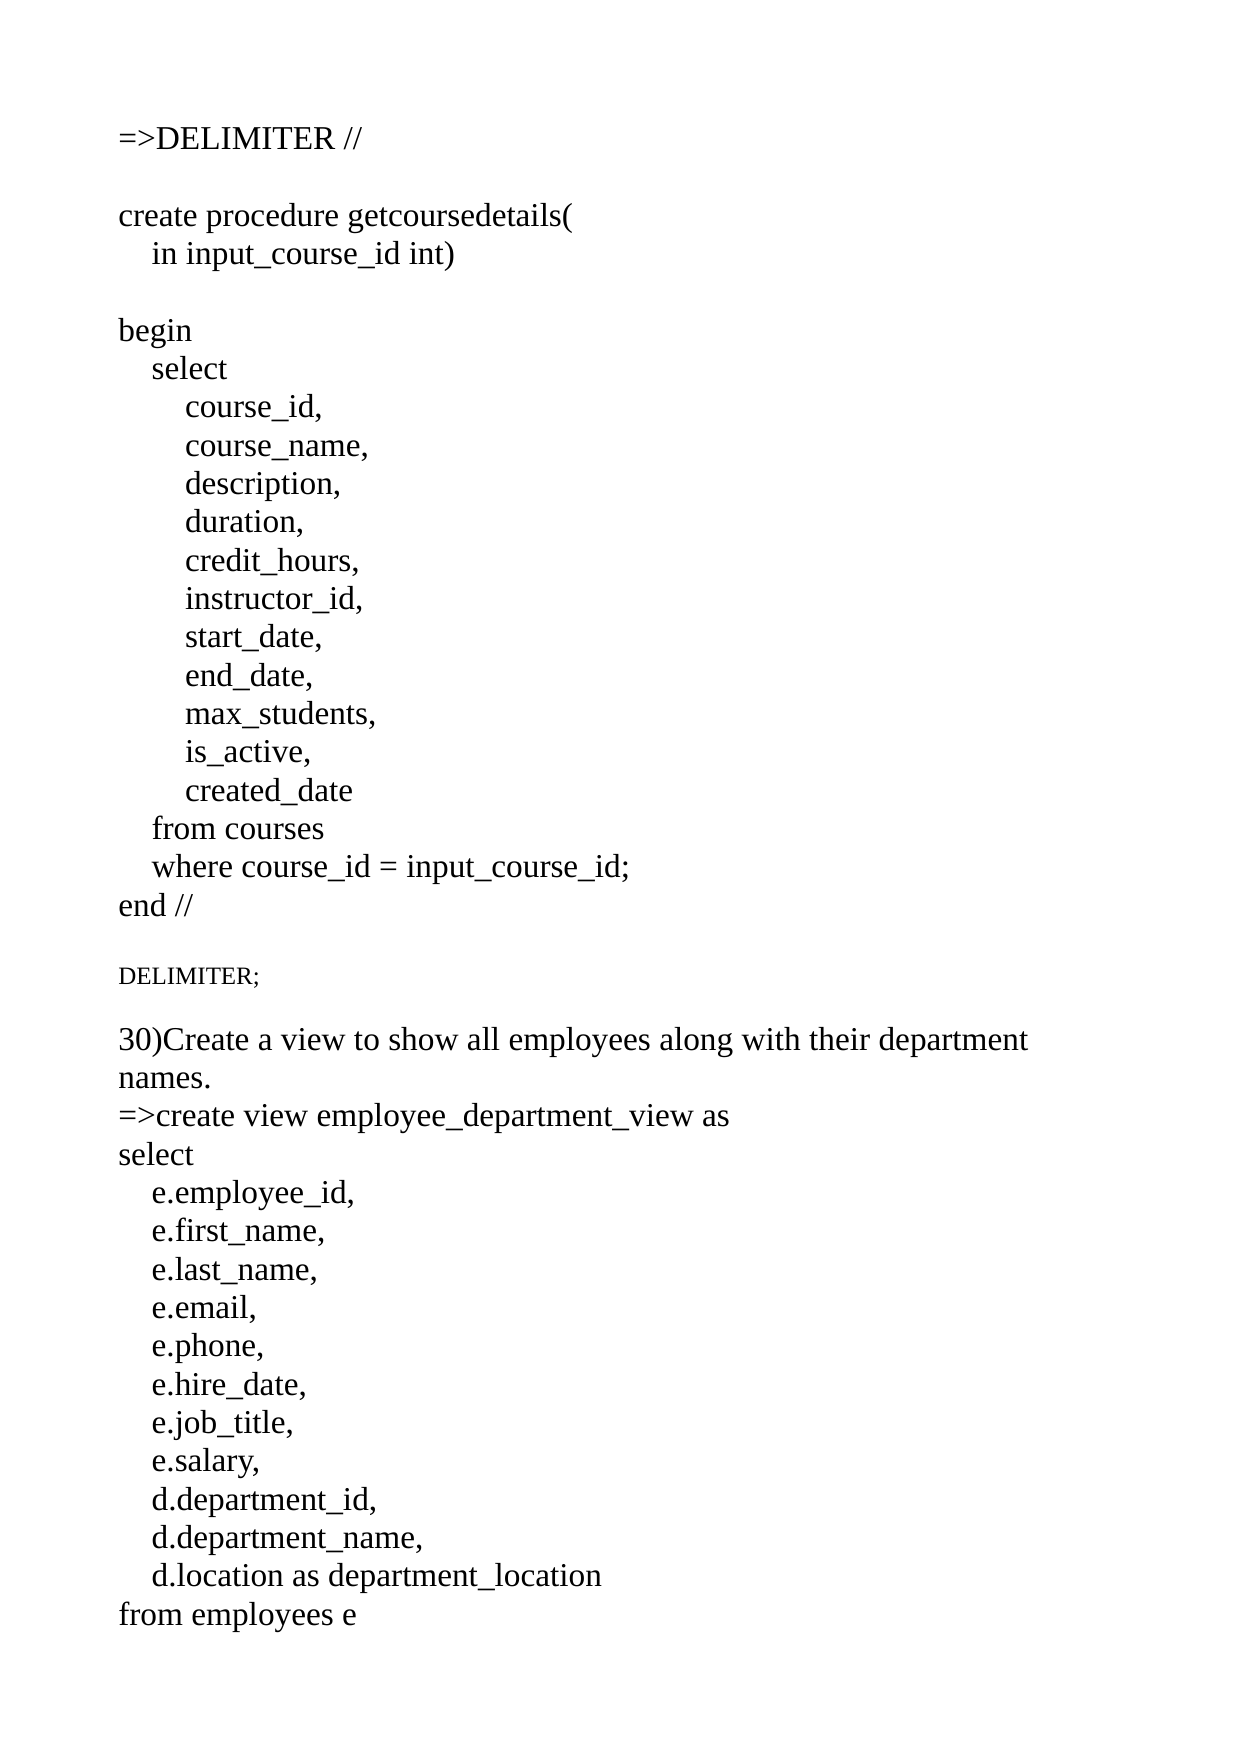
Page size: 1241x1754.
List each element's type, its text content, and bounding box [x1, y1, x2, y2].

text e.last_name, [118, 1249, 1122, 1287]
text d.location as department_location [118, 1556, 1122, 1594]
text description, [118, 463, 1122, 501]
text e.employee_id, [118, 1172, 1122, 1211]
text course_id, [118, 386, 1122, 425]
text select [118, 1134, 1122, 1172]
text e.job_title, [118, 1402, 1122, 1441]
text in input_course_id int) [118, 233, 1122, 271]
text e.email, [118, 1287, 1122, 1326]
text instructor_id, [118, 578, 1122, 616]
text from courses [118, 808, 1122, 846]
text e.first_name, [118, 1211, 1122, 1249]
text from employees e [118, 1594, 1122, 1632]
text e.hire_date, [118, 1364, 1122, 1402]
text =>DELIMITER // [118, 118, 1122, 156]
text e.salary, [118, 1441, 1122, 1479]
text d.department_id, [118, 1479, 1122, 1517]
text created_date [118, 770, 1122, 808]
text where course_id = input_course_id; [118, 846, 1122, 885]
text credit_hours, [118, 540, 1122, 578]
text e.phone, [118, 1326, 1122, 1364]
text duration, [118, 501, 1122, 540]
text d.department_name, [118, 1517, 1122, 1556]
text select [118, 348, 1122, 386]
text create procedure getcoursedetails( [118, 195, 1122, 233]
text DELIMITER; [118, 961, 1122, 990]
text is_active, [118, 731, 1122, 770]
text begin [118, 310, 1122, 348]
text 30)Create a view to show all employees along with their department names. [118, 1019, 1122, 1096]
text end // [118, 885, 1122, 923]
text =>create view employee_department_view as [118, 1096, 1122, 1134]
text course_name, [118, 425, 1122, 463]
text start_date, [118, 616, 1122, 655]
text max_students, [118, 693, 1122, 731]
text end_date, [118, 655, 1122, 693]
